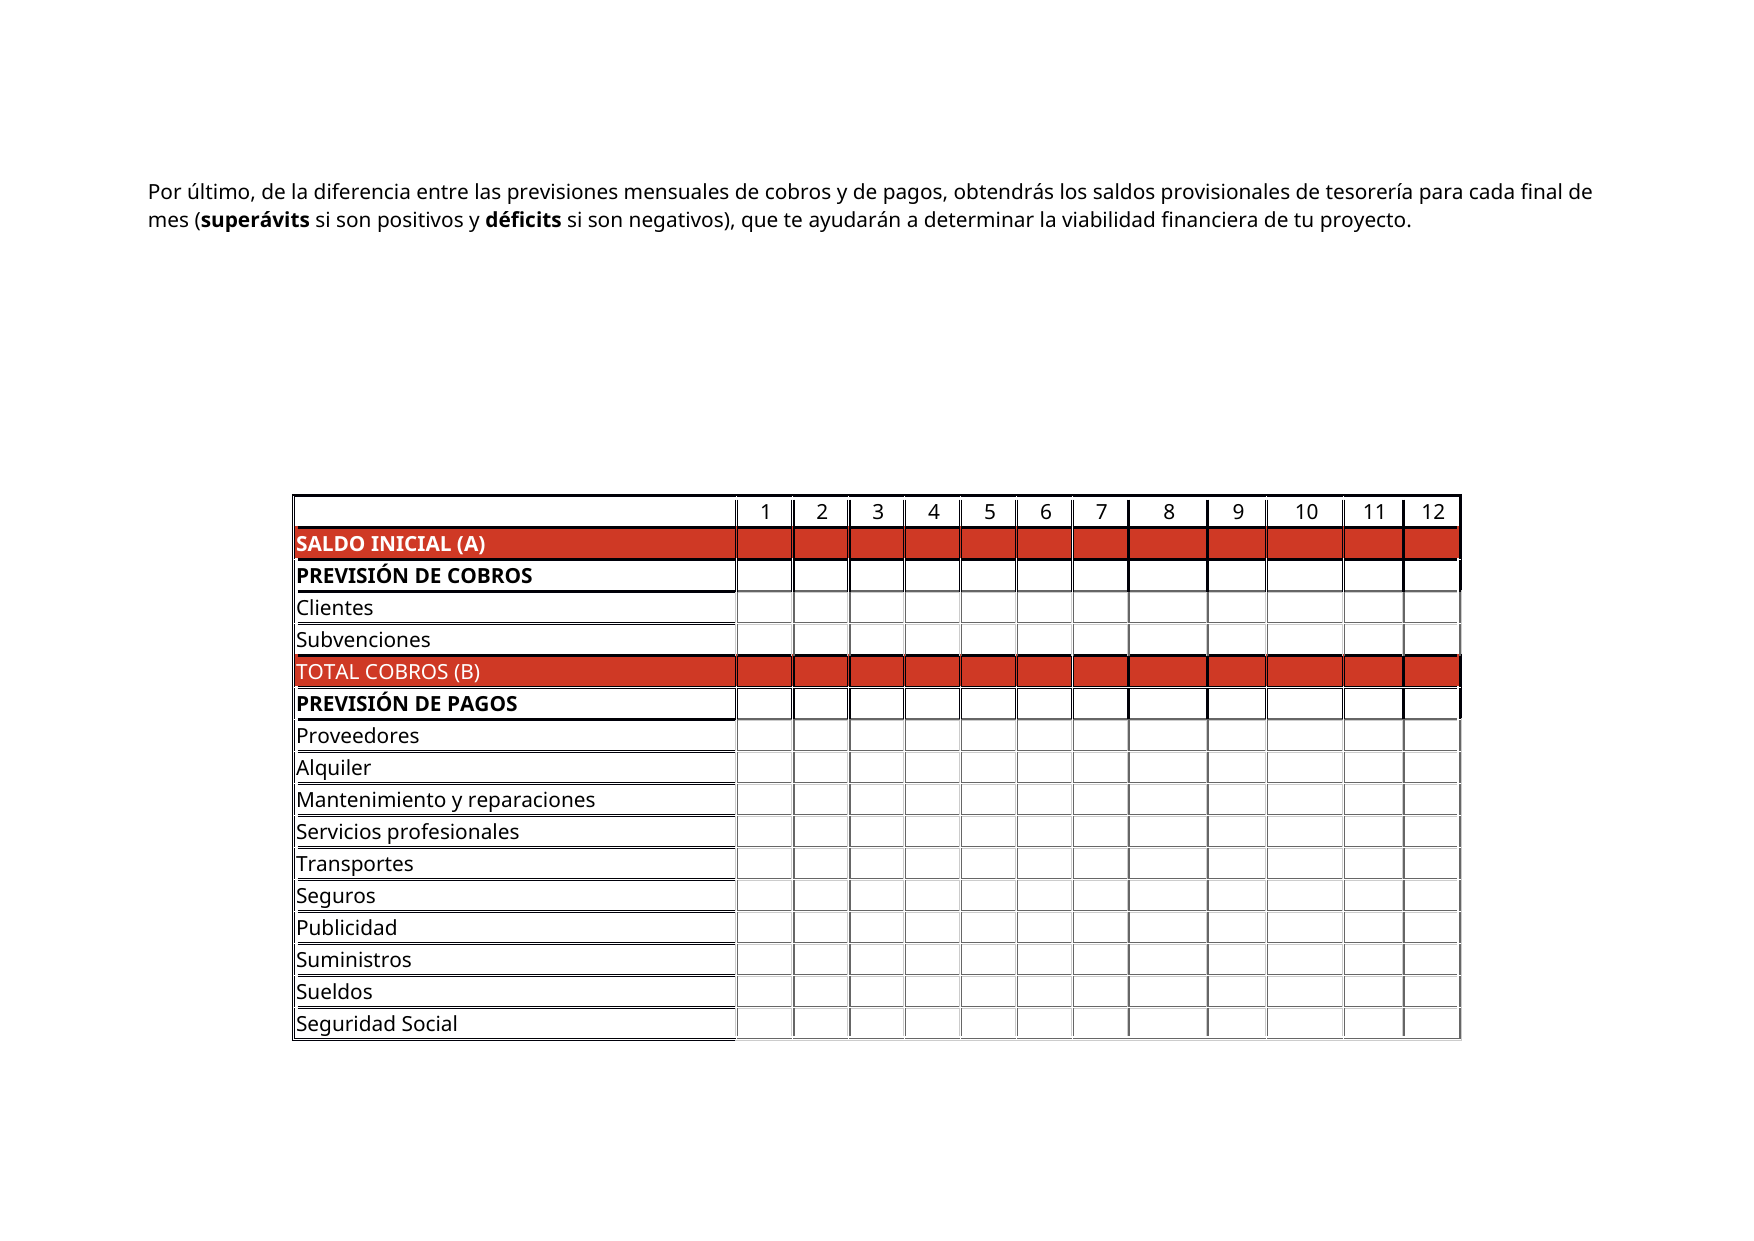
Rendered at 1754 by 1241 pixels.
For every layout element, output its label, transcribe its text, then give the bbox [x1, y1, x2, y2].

table_cell [962, 721, 1015, 750]
table_cell [1209, 657, 1265, 686]
table_cell [795, 849, 847, 878]
table_cell [1130, 625, 1206, 654]
table_cell [737, 1006, 793, 1038]
table_cell [1268, 977, 1342, 1006]
table_cell [1130, 657, 1206, 686]
table_cell [1130, 529, 1206, 558]
table_cell [1209, 625, 1265, 654]
table_header 3 [849, 497, 905, 526]
table_cell [1074, 977, 1127, 1006]
table_cell [1403, 942, 1461, 974]
table_cell [1130, 753, 1206, 782]
table_cell [1345, 625, 1402, 654]
table_cell [906, 849, 959, 878]
table_cell [849, 1009, 905, 1038]
table_cell [738, 817, 791, 846]
table_cell [962, 529, 1015, 558]
table_cell [851, 625, 903, 654]
table_cell [1345, 849, 1402, 878]
table_cell [795, 689, 847, 718]
table_cell [1268, 849, 1342, 878]
table_cell [1018, 785, 1071, 814]
table_cell [1268, 913, 1342, 942]
table_header 4 [905, 497, 961, 526]
table_cell [906, 785, 959, 814]
table_cell [1268, 689, 1342, 718]
table_cell [962, 817, 1015, 846]
table_cell [1209, 913, 1265, 942]
table_cell [1074, 529, 1127, 558]
table_cell [1345, 753, 1402, 782]
table_header 1 [737, 496, 793, 526]
table_cell [1268, 785, 1342, 814]
table_cell [795, 561, 847, 590]
table_cell Subvenciones [294, 622, 737, 654]
table_cell [1209, 561, 1265, 590]
table_cell [962, 785, 1015, 814]
table_cell [1018, 657, 1071, 686]
table_cell [1074, 849, 1127, 878]
table_cell [1345, 529, 1402, 558]
table_cell Suministros [294, 942, 737, 974]
table_cell [1018, 529, 1071, 558]
table_cell PREVISIÓN DE COBROS [294, 558, 735, 590]
table_cell [1209, 977, 1265, 1006]
table_cell [1209, 753, 1265, 782]
table_cell [962, 593, 1015, 622]
table_cell [795, 945, 847, 974]
table_cell SALDO INICIAL (A) [295, 526, 735, 558]
table_cell [962, 849, 1015, 878]
table_cell [1403, 686, 1461, 718]
table_cell [1403, 846, 1461, 878]
table_cell [851, 945, 903, 974]
table_cell [1345, 657, 1402, 686]
table_cell [795, 817, 847, 846]
table_cell [851, 529, 903, 558]
table_cell [1130, 561, 1206, 590]
table_cell [1268, 561, 1342, 590]
table_cell [961, 1009, 1017, 1038]
table_cell [851, 977, 903, 1006]
table_cell [906, 721, 959, 750]
table_cell [906, 817, 959, 846]
table_cell [851, 561, 903, 590]
table_cell [1268, 625, 1342, 654]
table_cell PREVISIÓN DE PAGOS [294, 686, 737, 718]
table_cell [1130, 785, 1206, 814]
table_cell [906, 977, 959, 1006]
table_cell [795, 881, 847, 910]
table_cell [962, 625, 1015, 654]
table_cell [1018, 977, 1071, 1006]
table_cell [962, 561, 1015, 590]
table_cell [1074, 753, 1127, 782]
table_cell [1074, 657, 1127, 686]
table_cell [1209, 529, 1265, 558]
table_cell [795, 625, 847, 654]
table_cell [1403, 878, 1461, 910]
table_cell [1209, 945, 1265, 974]
table_cell [1018, 881, 1071, 910]
table_cell [1403, 750, 1461, 782]
table_cell [1405, 590, 1459, 622]
table_cell [1267, 1009, 1344, 1038]
table_cell [795, 529, 847, 558]
table_cell TOTAL COBROS (B) [295, 654, 735, 686]
table_cell [1074, 561, 1127, 590]
table_cell [906, 625, 959, 654]
table_cell [906, 561, 959, 590]
table_cell [738, 753, 791, 782]
table_cell [1345, 945, 1402, 974]
table_cell [1018, 913, 1071, 942]
table_cell [962, 881, 1015, 910]
table_cell [851, 849, 903, 878]
text Por último, de la diferencia entre las previsiones mensuales de cobros y de pagos, obtendrás los saldos provisionales de tesorería para cada final de mes (superávits si son positivos y déficits si son negativos), que te ayudarán a determinar la viabilidad financiera de tu proyecto. [148, 177, 1606, 234]
table_cell [906, 529, 959, 558]
table_cell [1403, 910, 1461, 942]
table_cell [1209, 849, 1265, 878]
table_cell [1268, 721, 1342, 750]
table_cell [1345, 593, 1402, 622]
table_cell [795, 721, 847, 750]
table_cell [1209, 817, 1265, 846]
table_cell [795, 593, 847, 622]
table_cell [1345, 561, 1402, 590]
table_cell [962, 913, 1015, 942]
table_cell [906, 881, 959, 910]
table_cell Alquiler [294, 750, 737, 782]
table_cell [795, 913, 847, 942]
table_cell [1403, 814, 1461, 846]
table_header 7 [1073, 497, 1128, 526]
table_cell [1209, 785, 1265, 814]
table_cell [1074, 721, 1127, 750]
table_cell [738, 529, 791, 558]
table_cell [1345, 881, 1402, 910]
table_cell [795, 977, 847, 1006]
table_cell [1130, 881, 1206, 910]
table_cell [1130, 817, 1206, 846]
table_header 9 [1207, 497, 1267, 526]
table_cell [962, 689, 1015, 718]
table_header 11 [1344, 497, 1403, 526]
table_cell [1130, 593, 1206, 622]
table_cell [738, 689, 791, 718]
table_cell [1017, 1009, 1072, 1038]
table_cell [851, 689, 903, 718]
table_cell [1268, 881, 1342, 910]
table_cell [1018, 593, 1071, 622]
table_header 10 [1267, 497, 1344, 526]
table_cell Transportes [294, 846, 737, 878]
table_header 6 [1017, 497, 1072, 526]
table_cell [1403, 782, 1461, 814]
table_cell [1074, 625, 1127, 654]
table_cell [1074, 881, 1127, 910]
table_cell [1345, 913, 1402, 942]
table_cell [906, 753, 959, 782]
table_cell Seguridad Social [294, 1006, 737, 1038]
table_cell [962, 657, 1015, 686]
table_cell [1403, 974, 1461, 1006]
table_cell [962, 753, 1015, 782]
table_cell [795, 753, 847, 782]
table_cell [906, 945, 959, 974]
table_cell [1268, 529, 1342, 558]
table_cell [1405, 654, 1459, 686]
table_cell [1207, 1009, 1267, 1038]
table_cell Publicidad [294, 910, 737, 942]
table_cell [1074, 913, 1127, 942]
table_cell [1018, 625, 1071, 654]
table_cell [906, 913, 959, 942]
table_cell [851, 817, 903, 846]
table_cell [1268, 817, 1342, 846]
table_cell [738, 721, 791, 750]
table_cell [1268, 945, 1342, 974]
table_cell [1268, 753, 1342, 782]
table_cell [738, 561, 791, 590]
table_cell [738, 657, 791, 686]
table_header 12 [1403, 497, 1459, 526]
table_cell [1128, 1009, 1207, 1038]
table_cell [1403, 622, 1461, 654]
table_cell Mantenimiento y reparaciones [294, 782, 737, 814]
table_cell [851, 913, 903, 942]
table_cell [1018, 689, 1071, 718]
table_cell [962, 945, 1015, 974]
table_header 8 [1128, 497, 1207, 526]
table_cell [1209, 593, 1265, 622]
table_cell [795, 657, 847, 686]
table_cell [1130, 977, 1206, 1006]
table_cell [1130, 721, 1206, 750]
table_cell [738, 625, 791, 654]
table_header [295, 497, 737, 526]
table_cell [1018, 721, 1071, 750]
table_header 5 [961, 497, 1017, 526]
table_cell [1130, 689, 1206, 718]
table_cell [1074, 817, 1127, 846]
table_cell [851, 785, 903, 814]
table_cell [738, 785, 791, 814]
table_cell Clientes [295, 590, 735, 622]
table_cell [1405, 558, 1461, 590]
table_cell [905, 1009, 961, 1038]
table_cell [1074, 785, 1127, 814]
table_cell [1345, 785, 1402, 814]
table_cell [906, 657, 959, 686]
table_cell [906, 593, 959, 622]
table_cell [1209, 881, 1265, 910]
table_cell [793, 1006, 849, 1038]
table_cell [1074, 945, 1127, 974]
table_cell [738, 849, 791, 878]
table_cell [906, 689, 959, 718]
table_cell [1209, 721, 1265, 750]
table_cell [1209, 689, 1265, 718]
table_cell [1403, 1006, 1461, 1038]
table_cell Seguros [294, 878, 737, 910]
table_cell Sueldos [294, 974, 737, 1006]
table_cell [851, 721, 903, 750]
table_cell [738, 881, 791, 910]
table_cell [962, 977, 1015, 1006]
table_cell [851, 753, 903, 782]
table_cell [851, 657, 903, 686]
table_cell [851, 593, 903, 622]
table_cell [1018, 849, 1071, 878]
table_cell [1268, 657, 1342, 686]
table_header 2 [793, 496, 849, 526]
table_cell [1405, 526, 1459, 558]
table_cell [1074, 689, 1127, 718]
table_cell [1018, 561, 1071, 590]
table_cell [1130, 849, 1206, 878]
table_cell [738, 977, 791, 1006]
table_cell [1018, 753, 1071, 782]
table_cell Servicios profesionales [294, 814, 737, 846]
table_cell [1018, 817, 1071, 846]
table_cell [1130, 945, 1206, 974]
table_cell [1345, 721, 1402, 750]
table_cell [1344, 1009, 1403, 1038]
table_cell [1073, 1009, 1128, 1038]
table_cell [1345, 977, 1402, 1006]
table_cell [1018, 945, 1071, 974]
table_cell [1074, 593, 1127, 622]
table_cell [851, 881, 903, 910]
table_cell [795, 785, 847, 814]
table_cell Proveedores [294, 718, 735, 750]
table_cell [738, 945, 791, 974]
table_cell [1405, 718, 1461, 750]
table_cell [738, 593, 791, 622]
table_cell [1345, 689, 1402, 718]
table_cell [738, 913, 791, 942]
table_cell [1130, 913, 1206, 942]
table_cell [1268, 593, 1342, 622]
table_cell [1345, 817, 1402, 846]
